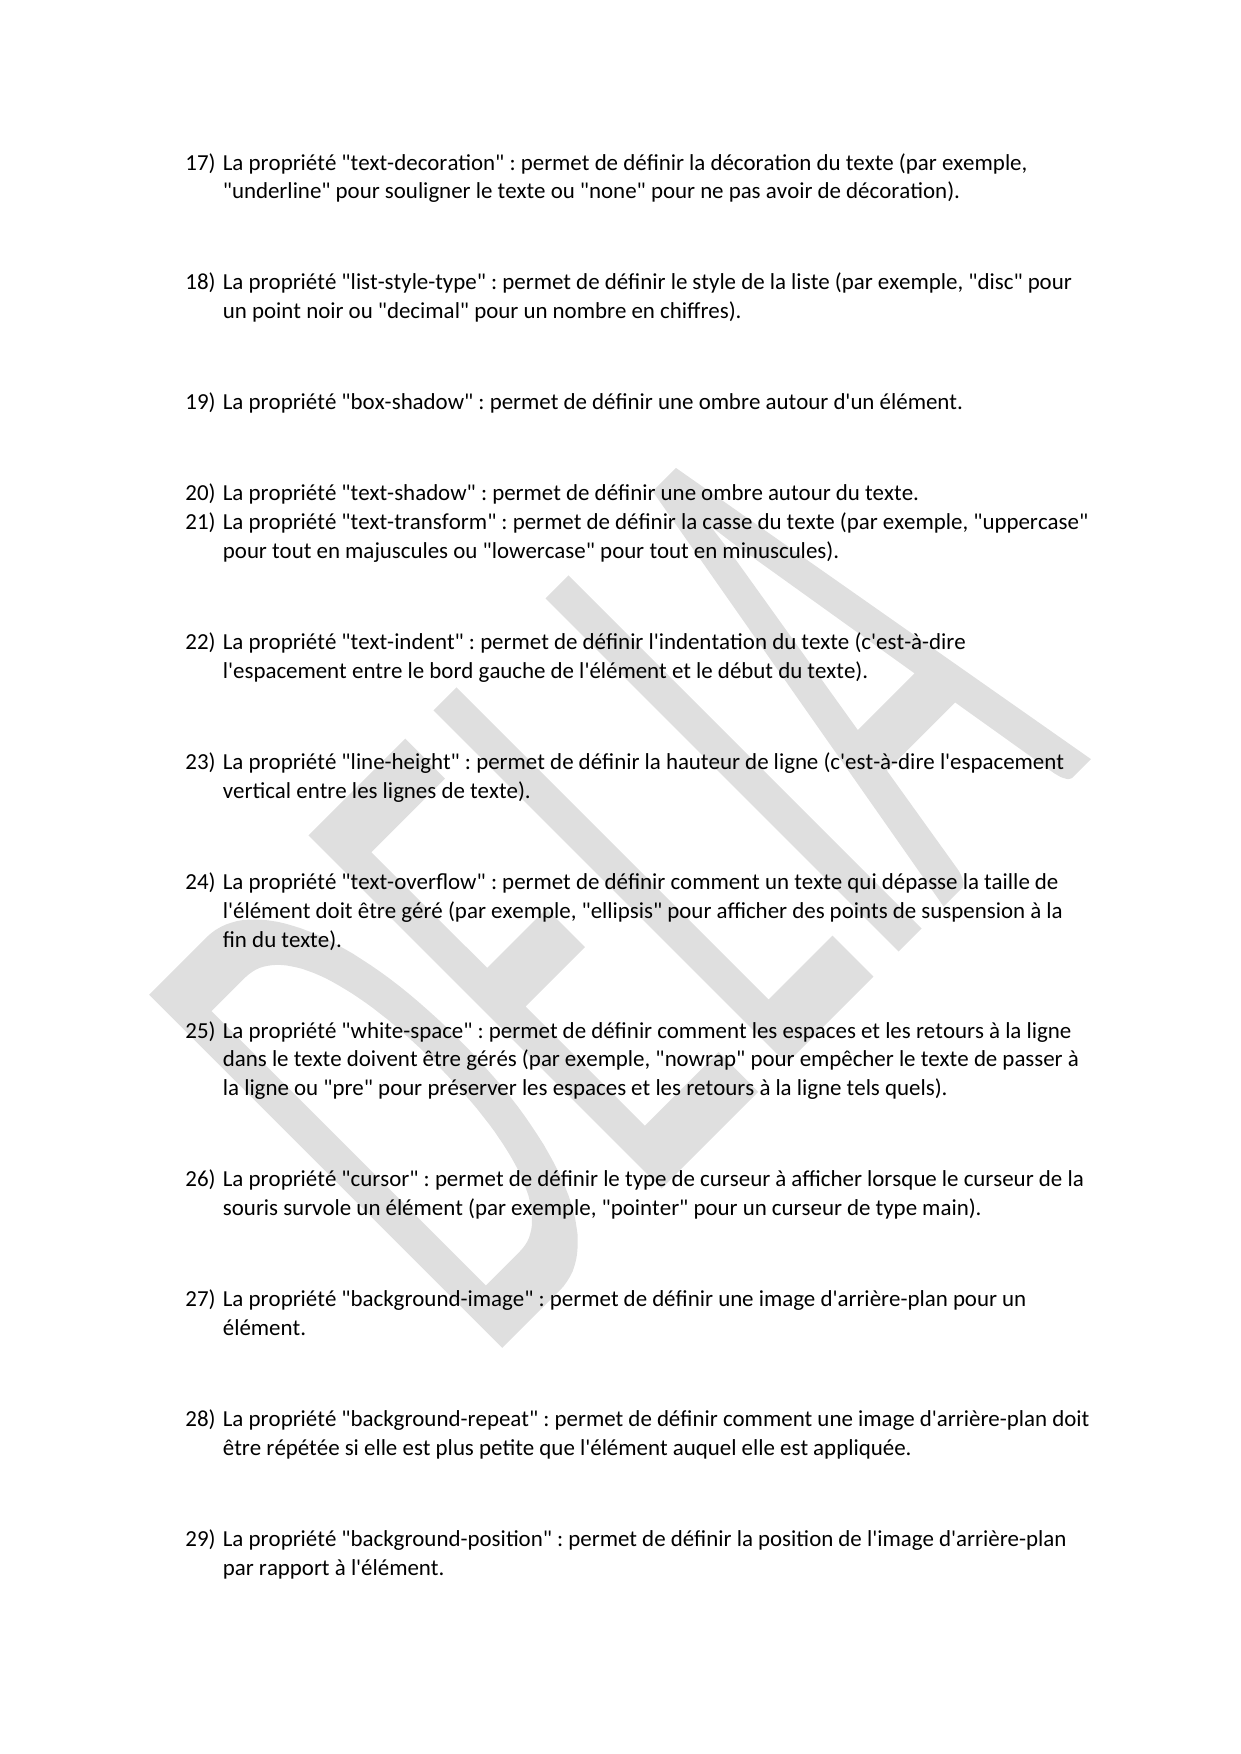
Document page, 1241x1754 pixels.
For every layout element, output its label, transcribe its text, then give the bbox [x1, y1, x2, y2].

list La propriété "box-shadow" : permet de définir une ombre autour d'un élément. [185, 387, 1093, 415]
list La propriété "text-indent" : permet de définir l'indentation du texte (c'est-à-dire l'espacement entre le bord gauche de l'élément et le début du texte). [622, 627, 786, 684]
list La propriété "background-image" : permet de définir une image d'arrière-plan pour un élément. [185, 1284, 494, 1341]
list La propriété "line-height" : permet de définir la hauteur de ligne (c'est-à-dire l'espacement vertical entre les lignes de texte). [185, 747, 395, 804]
list La propriété "white-space" : permet de définir comment les espaces et les retours à la ligne dans le texte doivent être gérés (par exemple, "nowrap" pour empêcher le texte de passer à la ligne ou "pre" pour préserver les espaces et les retours à la ligne tels quels). [436, 1016, 573, 1101]
list La propriété "line-height" : permet de définir la hauteur de ligne (c'est-à-dire l'espacement vertical entre les lignes de texte). [742, 747, 871, 804]
list La propriété "list-style-type" : permet de définir le style de la liste (par exemple, "disc" pour un point noir ou "decimal" pour un nombre en chiffres). [185, 267, 1093, 324]
list La propriété "text-decoration" : permet de définir la décoration du texte (par exemple, "underline" pour souligner le texte ou "none" pour ne pas avoir de décoration). [185, 148, 1093, 204]
list La propriété "text-indent" : permet de définir l'indentation du texte (c'est-à-dire l'espacement entre le bord gauche de l'élément et le début du texte). [785, 627, 913, 684]
list La propriété "text-overflow" : permet de définir comment un texte qui dépasse la taille de l'élément doit être géré (par exemple, "ellipsis" pour afficher des points de suspension à la fin du texte). [185, 867, 425, 953]
list La propriété "line-height" : permet de définir la hauteur de ligne (c'est-à-dire l'espacement vertical entre les lignes de texte). [518, 747, 750, 804]
list La propriété "text-shadow" : permet de définir une ombre autour du texte. [692, 478, 1093, 506]
list La propriété "white-space" : permet de définir comment les espaces et les retours à la ligne dans le texte doivent être gérés (par exemple, "nowrap" pour empêcher le texte de passer à la ligne ou "pre" pour préserver les espaces et les retours à la ligne tels quels). [218, 1016, 469, 1101]
list La propriété "text-indent" : permet de définir l'indentation du texte (c'est-à-dire l'espacement entre le bord gauche de l'élément et le début du texte). [185, 627, 630, 684]
list La propriété "line-height" : permet de définir la hauteur de ligne (c'est-à-dire l'espacement vertical entre les lignes de texte). [415, 747, 526, 804]
list La propriété "cursor" : permet de définir le type de curseur à afficher lorsque le curseur de la souris survole un élément (par exemple, "pointer" pour un curseur de type main). [185, 1164, 374, 1221]
list La propriété "white-space" : permet de définir comment les espaces et les retours à la ligne dans le texte doivent être gérés (par exemple, "nowrap" pour empêcher le texte de passer à la ligne ou "pre" pour préserver les espaces et les retours à la ligne tels quels). [537, 1016, 1093, 1101]
list La propriété "line-height" : permet de définir la hauteur de ligne (c'est-à-dire l'espacement vertical entre les lignes de texte). [888, 747, 1093, 804]
list La propriété "text-transform" : permet de définir la casse du texte (par exemple, "uppercase" pour tout en majuscules ou "lowercase" pour tout en minuscules). [185, 507, 702, 564]
list La propriété "background-position" : permet de définir la position de l'image d'arrière-plan par rapport à l'élément. [185, 1524, 1093, 1581]
list La propriété "text-indent" : permet de définir l'indentation du texte (c'est-à-dire l'espacement entre le bord gauche de l'élément et le début du texte). [905, 627, 1093, 684]
list La propriété "cursor" : permet de définir le type de curseur à afficher lorsque le curseur de la souris survole un élément (par exemple, "pointer" pour un curseur de type main). [366, 1164, 531, 1221]
list La propriété "text-overflow" : permet de définir comment un texte qui dépasse la taille de l'élément doit être géré (par exemple, "ellipsis" pour afficher des points de suspension à la fin du texte). [388, 867, 675, 953]
list La propriété "background-image" : permet de définir une image d'arrière-plan pour un élément. [511, 1284, 1093, 1341]
list La propriété "text-transform" : permet de définir la casse du texte (par exemple, "uppercase" pour tout en majuscules ou "lowercase" pour tout en minuscules). [734, 507, 1093, 564]
list La propriété "background-repeat" : permet de définir comment une image d'arrière-plan doit être répétée si elle est plus petite que l'élément auquel elle est appliquée. [185, 1404, 1093, 1461]
list La propriété "cursor" : permet de définir le type de curseur à afficher lorsque le curseur de la souris survole un élément (par exemple, "pointer" pour un curseur de type main). [555, 1164, 1093, 1221]
list La propriété "text-shadow" : permet de définir une ombre autour du texte. [185, 478, 664, 506]
list La propriété "text-overflow" : permet de définir comment un texte qui dépasse la taille de l'élément doit être géré (par exemple, "ellipsis" pour afficher des points de suspension à la fin du texte). [638, 867, 1093, 953]
